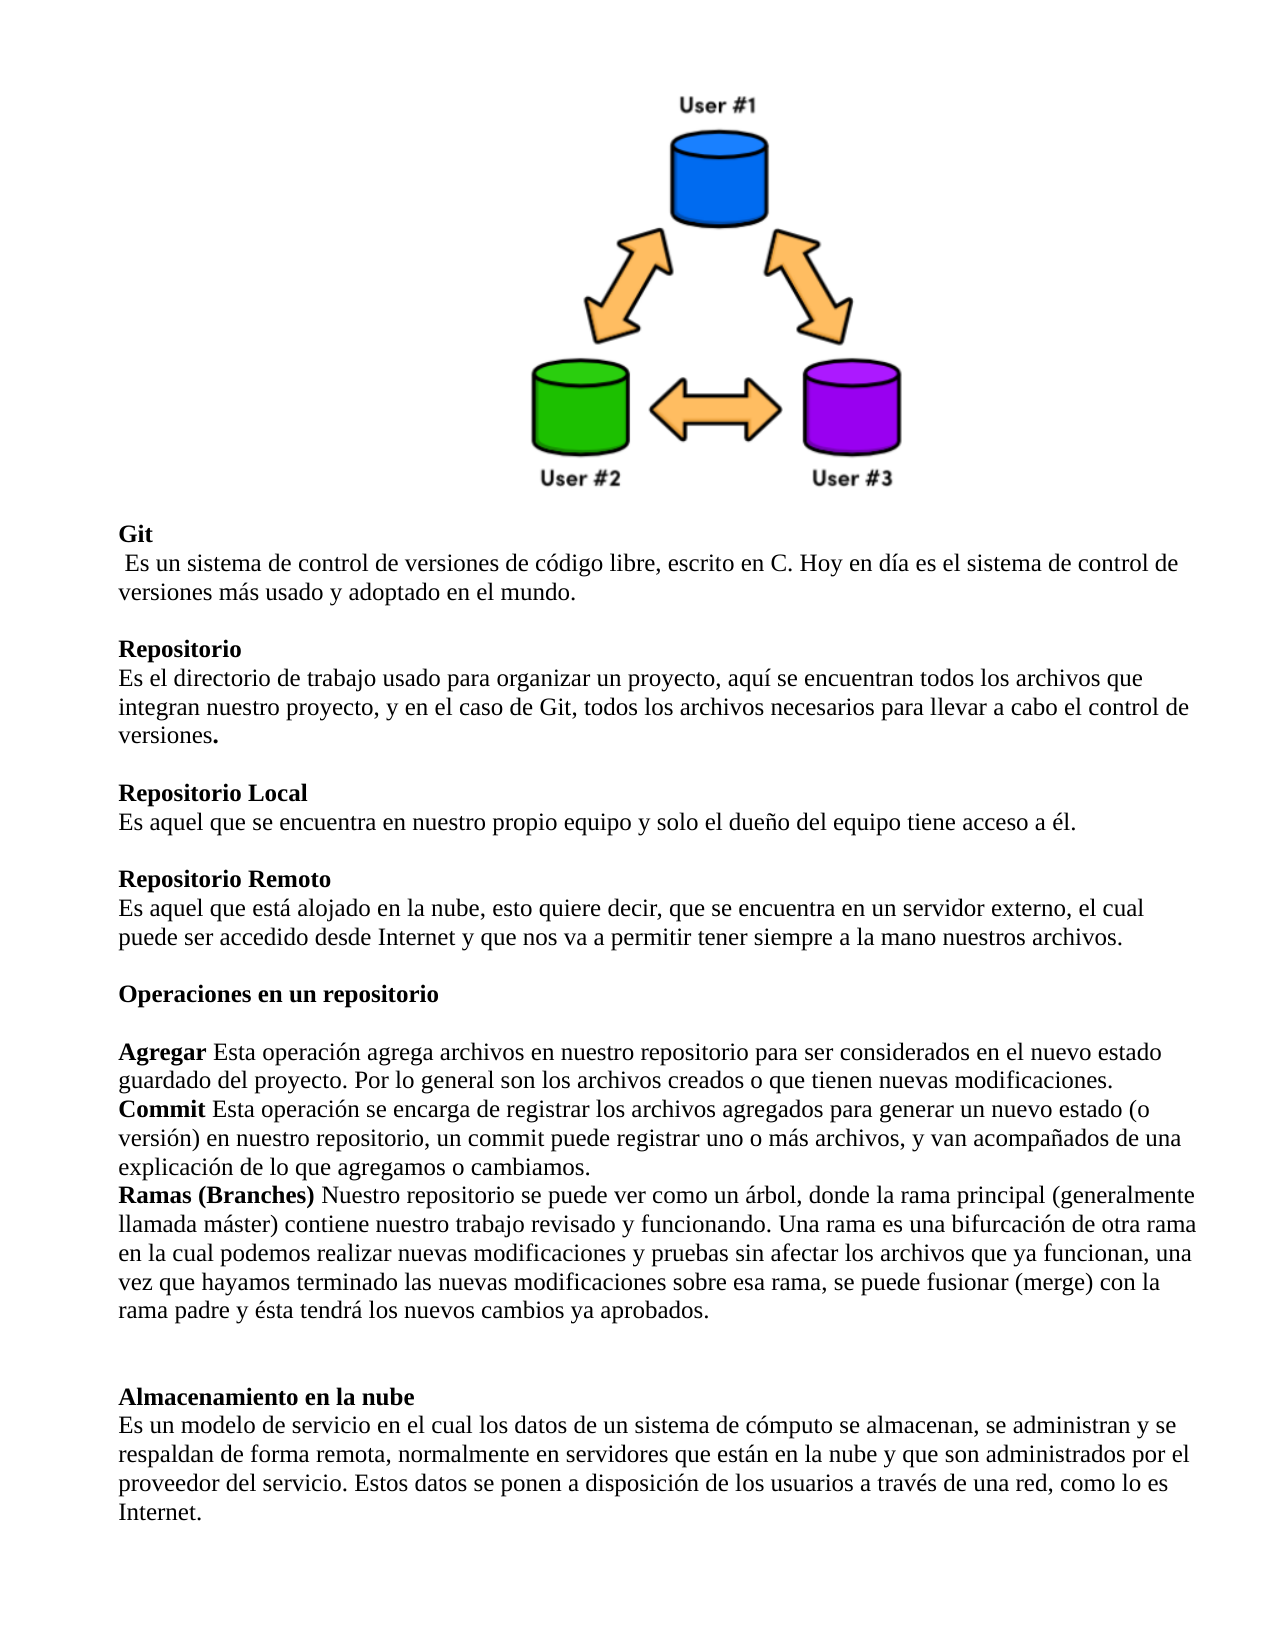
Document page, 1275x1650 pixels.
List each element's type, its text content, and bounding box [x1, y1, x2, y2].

text Almacenamiento en la nube [118, 1382, 1205, 1410]
text Repositorio Remoto [118, 864, 1205, 893]
text Es aquel que está alojado en la nube, esto quiere decir, que se encuentra en un servidor externo, el cual puede ser accedido desde Internet y que nos va a permitir tener siempre a la mano nuestros archivos. [118, 893, 1205, 950]
text Repositorio Local [118, 778, 1205, 807]
text Es un modelo de servicio en el cual los datos de un sistema de cómputo se almacenan, se administran y se respaldan de forma remota, normalmente en servidores que están en la nube y que son administrados por el proveedor del servicio. Estos datos se ponen a disposición de los usuarios a través de una red, como lo es Internet. [118, 1410, 1205, 1525]
text Agregar Esta operación agrega archivos en nuestro repositorio para ser considerados en el nuevo estado guardado del proyecto. Por lo general son los archivos creados o que tienen nuevas modificaciones. [118, 1037, 1205, 1094]
text Repositorio [118, 634, 1205, 663]
text Es un sistema de control de versiones de código libre, escrito en C. Hoy en día es el sistema de control de versiones más usado y adoptado en el mundo. [118, 548, 1205, 605]
text Commit Esta operación se encarga de registrar los archivos agregados para generar un nuevo estado (o versión) en nuestro repositorio, un commit puede registrar uno o más archivos, y van acompañados de una explicación de lo que agregamos o cambiamos. [118, 1094, 1205, 1180]
text Git [118, 519, 1205, 548]
text Ramas (Branches) Nuestro repositorio se puede ver como un árbol, donde la rama principal (generalmente llamada máster) contiene nuestro trabajo revisado y funcionando. Una rama es una bifurcación de otra rama en la cual podemos realizar nuevas modificaciones y pruebas sin afectar los archivos que ya funcionan, una vez que hayamos terminado las nuevas modificaciones sobre esa rama, se puede fusionar (merge) con la rama padre y ésta tendrá los nuevos cambios ya aprobados. [118, 1180, 1205, 1324]
text Es aquel que se encuentra en nuestro propio equipo y solo el dueño del equipo tiene acceso a él. [118, 807, 1205, 835]
text Es el directorio de trabajo usado para organizar un proyecto, aquí se encuentran todos los archivos que integran nuestro proyecto, y en el caso de Git, todos los archivos necesarios para llevar a cabo el control de versiones. [118, 663, 1205, 749]
text Operaciones en un repositorio [118, 979, 1205, 1008]
